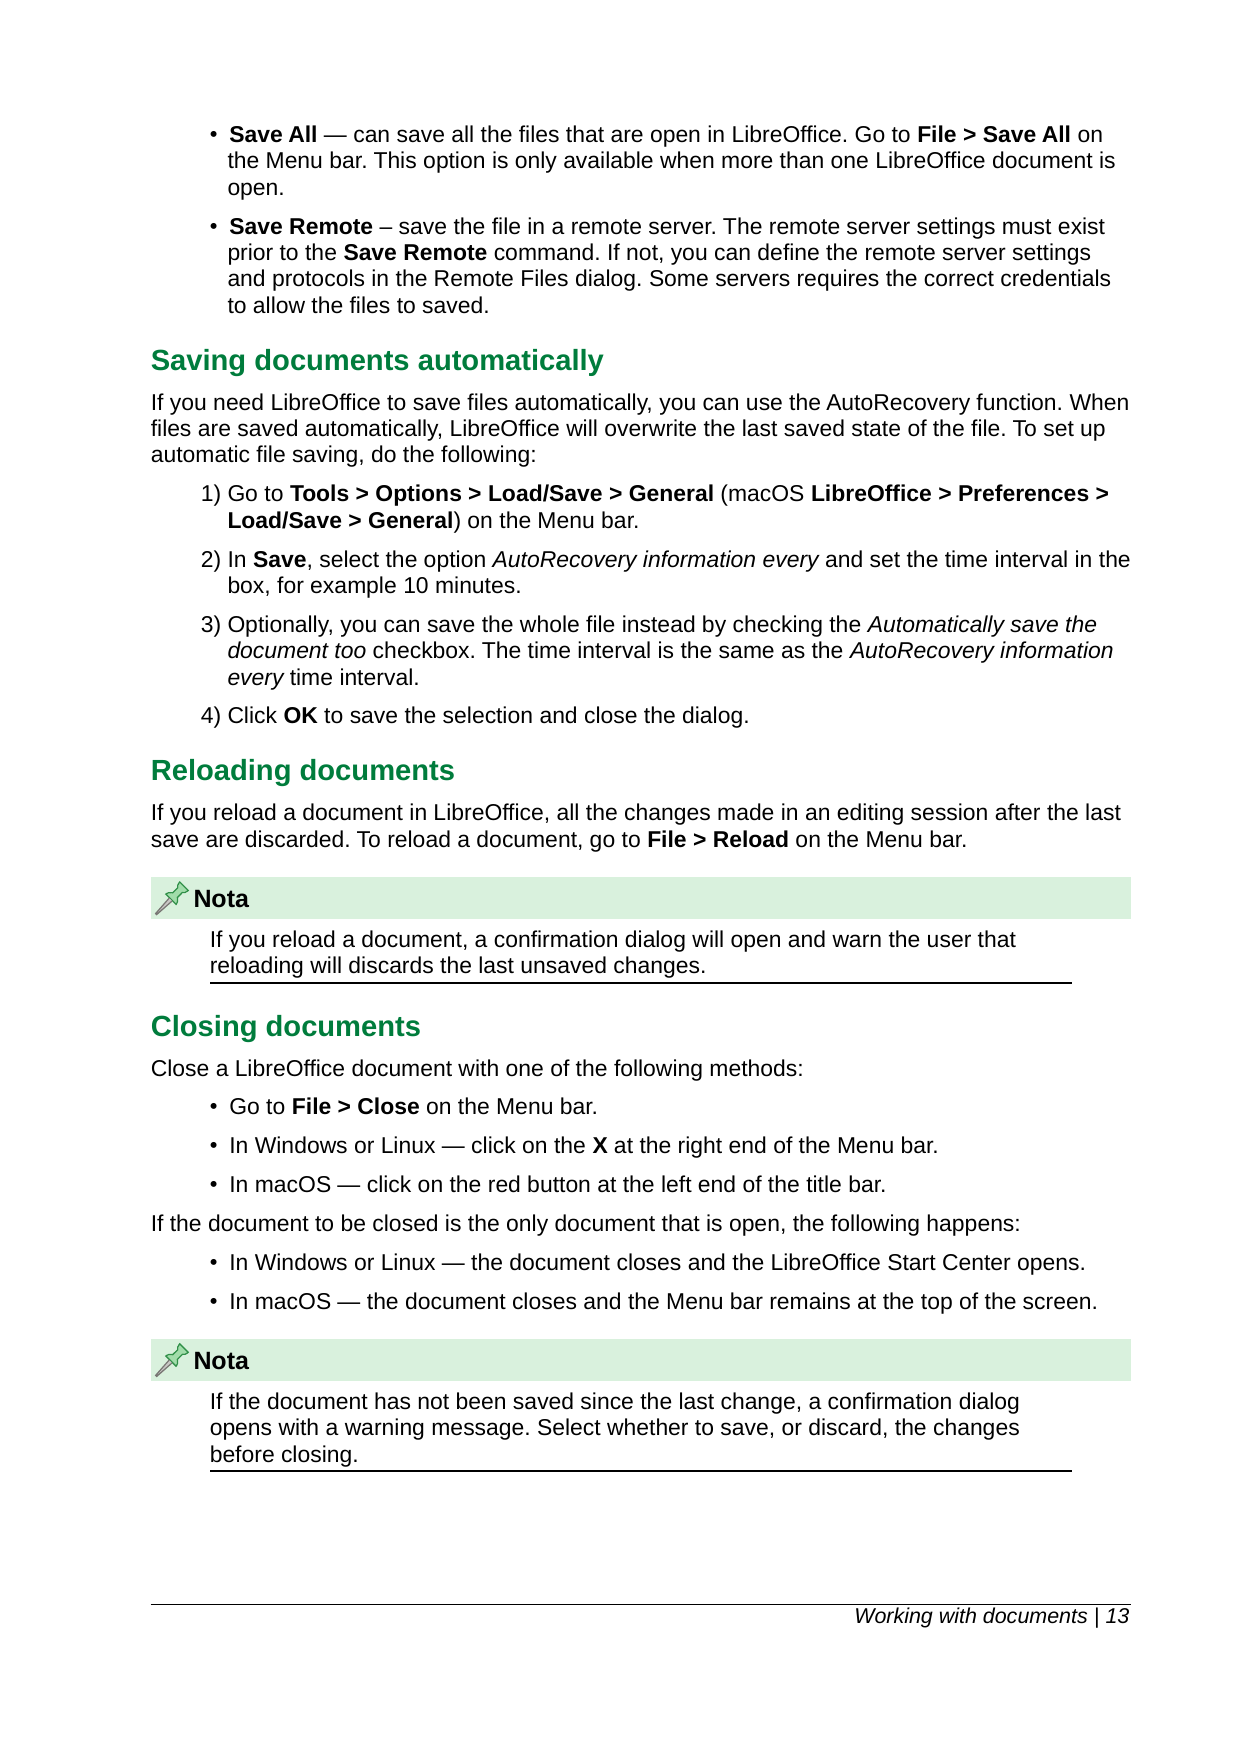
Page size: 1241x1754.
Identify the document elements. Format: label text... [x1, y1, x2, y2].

list Save Remote – save the file in a remote server. The remote server settings must exist prior to the Save Remote command. If not, you can define the remote server settings and protocols in the Remote Files dialog. Some servers requires the correct credentials to allow the files to saved. [209, 213, 1131, 318]
list Go to File > Close on the Menu bar. [209, 1093, 1131, 1120]
list Click OK to save the selection and close the dialog. [227, 702, 1131, 729]
list Save All — can save all the files that are open in LibreOffice. Go to File > Save All on the Menu bar. This option is only available when more than one LibreOffice document is open. [209, 121, 1131, 200]
list In macOS — click on the red button at the left end of the title bar. [209, 1171, 1131, 1197]
list In Windows or Linux — click on the X at the right end of the Menu bar. [209, 1132, 1131, 1158]
subtitle Nota [193, 1339, 1131, 1381]
subtitle Saving documents automatically [151, 343, 1131, 376]
list In Windows or Linux — the document closes and the LibreOffice Start Center opens. [209, 1249, 1131, 1275]
list In Save, select the option AutoRecovery information every and set the time interval in the box, for example 10 minutes. [227, 546, 1131, 598]
text If the document has not been saved since the last change, a confirmation dialog opens with a warning message. Select whether to save, or discard, the changes before closing. [209, 1388, 1072, 1472]
subtitle Nota [193, 877, 1131, 919]
subtitle Reloading documents [151, 753, 1131, 787]
list If the document to be closed is the only document that is open, the following happens: [151, 1210, 1131, 1236]
list In macOS — the document closes and the Menu bar remains at the top of the screen. [209, 1288, 1131, 1314]
list Close a LibreOffice document with one of the following methods: [151, 1054, 1131, 1081]
list If you need LibreOffice to save files automatically, you can use the AutoRecovery function. When files are saved automatically, LibreOffice will overwrite the last saved state of the file. To set up automatic file saving, do the following: [151, 389, 1131, 468]
subtitle Closing documents [151, 1008, 1131, 1042]
text If you reload a document in LibreOffice, all the changes made in an editing session after the last save are discarded. To reload a document, go to File > Reload on the Menu bar. [151, 799, 1131, 852]
list Optionally, you can save the whole file instead by checking the Automatically save the document too checkbox. The time interval is the same as the AutoRecovery information every time interval. [227, 611, 1131, 690]
list Go to Tools > Options > Load/Save > General (macOS LibreOffice > Preferences > Load/Save > General) on the Menu bar. [227, 480, 1131, 533]
text If you reload a document, a confirmation dialog will open and warn the user that reloading will discards the last unsaved changes. [209, 926, 1072, 984]
